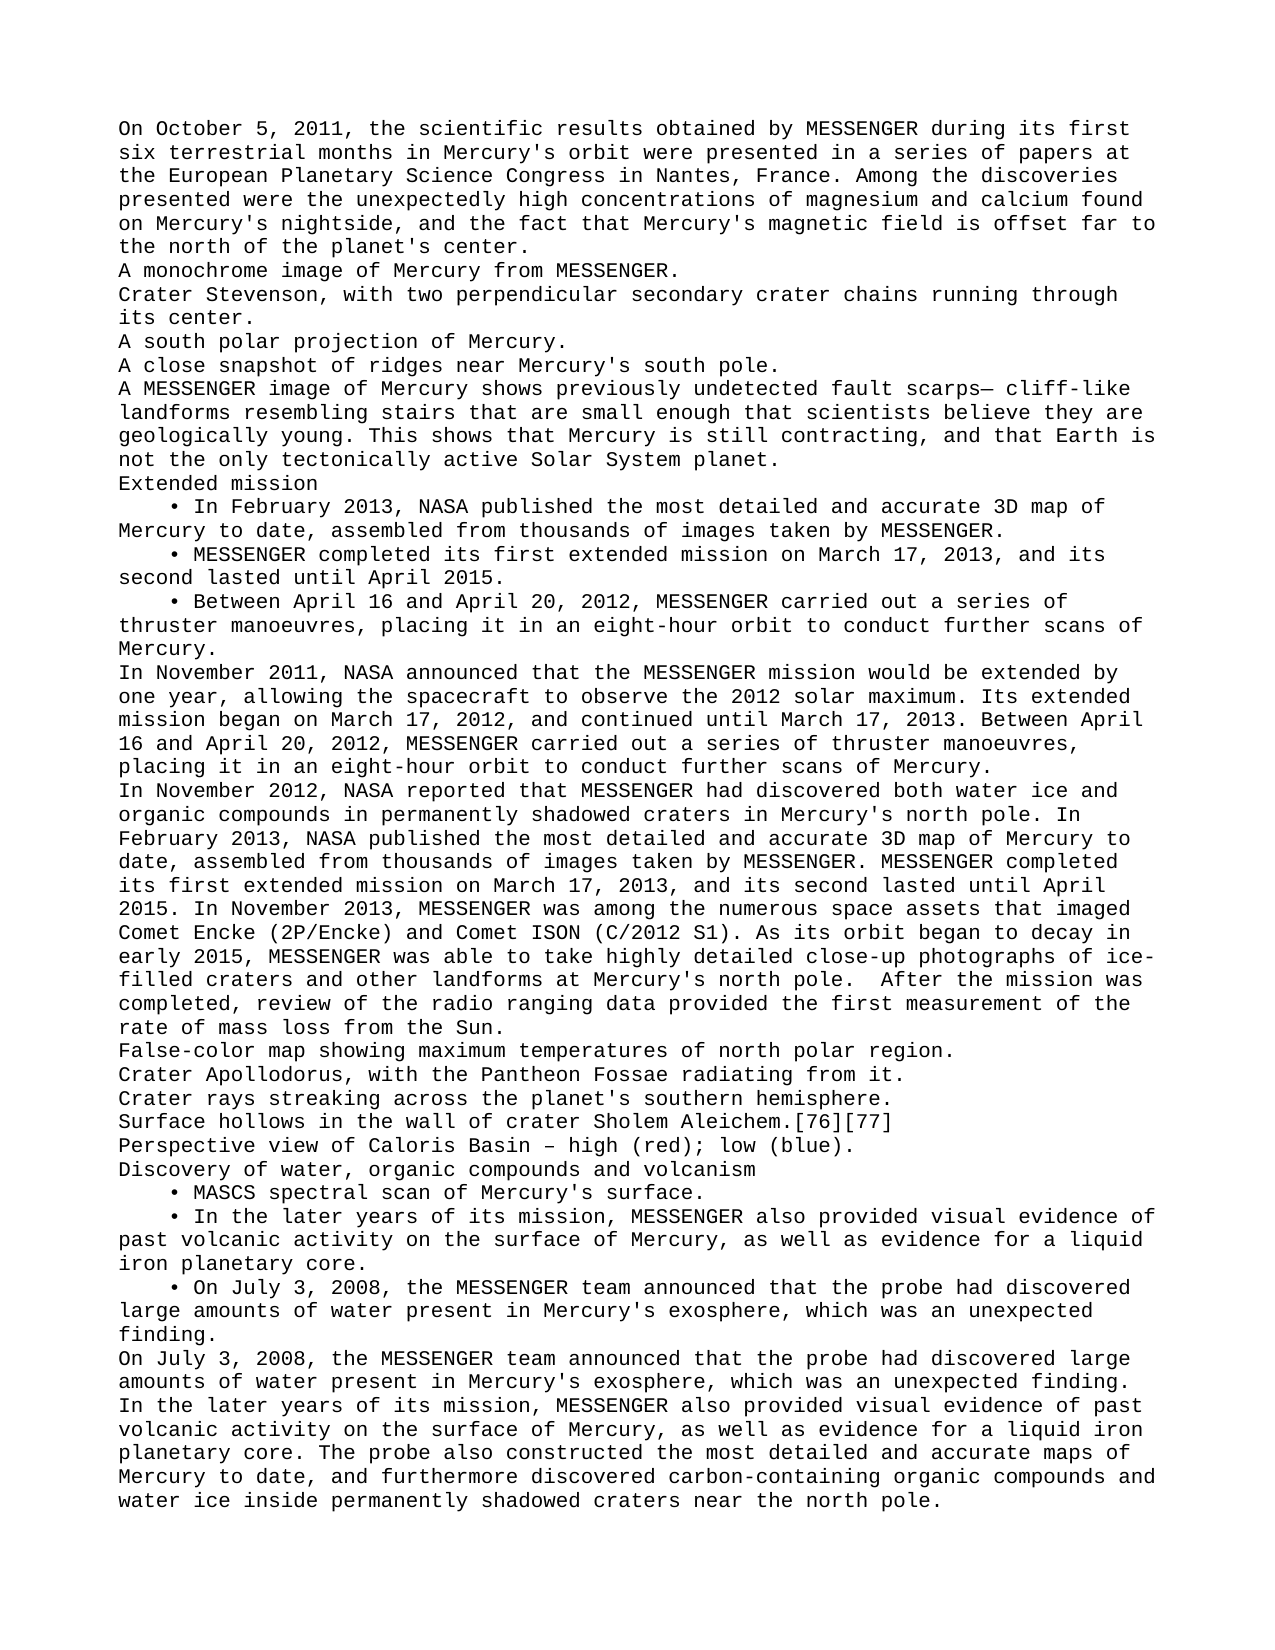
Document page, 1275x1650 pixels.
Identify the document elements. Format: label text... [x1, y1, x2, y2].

text Crater Apollodorus, with the Pantheon Fossae radiating from it. [118, 1064, 1157, 1088]
text Extended mission [118, 473, 1157, 496]
text A MESSENGER image of Mercury shows previously undetected fault scarps— cliff-like landforms resembling stairs that are small enough that scientists believe they are geologically young. This shows that Mercury is still contracting, and that Earth is not the only tectonically active Solar System planet. [118, 378, 1157, 473]
text A close snapshot of ridges near Mercury's south pole. [118, 354, 1157, 378]
text In November 2012, NASA reported that MESSENGER had discovered both water ice and organic compounds in permanently shadowed craters in Mercury's north pole. In February 2013, NASA published the most detailed and accurate 3D map of Mercury to date, assembled from thousands of images taken by MESSENGER. MESSENGER completed its first extended mission on March 17, 2013, and its second lasted until April 2015. In November 2013, MESSENGER was among the numerous space assets that imaged Comet Encke (2P/Encke) and Comet ISON (C/2012 S1). As its orbit began to decay in early 2015, MESSENGER was able to take highly detailed close-up photographs of ice-filled craters and other landforms at Mercury's north pole. After the mission was completed, review of the radio ranging data provided the first measurement of the rate of mass loss from the Sun. [118, 780, 1157, 1040]
text • MASCS spectral scan of Mercury's surface. [118, 1182, 1157, 1206]
text Surface hollows in the wall of crater Sholem Aleichem.[76][77] [118, 1111, 1157, 1135]
text A monochrome image of Mercury from MESSENGER. [118, 260, 1157, 284]
text • In the later years of its mission, MESSENGER also provided visual evidence of past volcanic activity on the surface of Mercury, as well as evidence for a liquid iron planetary core. [118, 1206, 1157, 1277]
text False-color map showing maximum temperatures of north polar region. [118, 1040, 1157, 1064]
text On July 3, 2008, the MESSENGER team announced that the probe had discovered large amounts of water present in Mercury's exosphere, which was an unexpected finding. In the later years of its mission, MESSENGER also provided visual evidence of past volcanic activity on the surface of Mercury, as well as evidence for a liquid iron planetary core. The probe also constructed the most detailed and accurate maps of Mercury to date, and furthermore discovered carbon-containing organic compounds and water ice inside permanently shadowed craters near the north pole. [118, 1348, 1157, 1513]
text Crater Stevenson, with two perpendicular secondary crater chains running through its center. [118, 284, 1157, 331]
text • Between April 16 and April 20, 2012, MESSENGER carried out a series of thruster manoeuvres, placing it in an eight-hour orbit to conduct further scans of Mercury. [118, 591, 1157, 662]
text Crater rays streaking across the planet's southern hemisphere. [118, 1088, 1157, 1111]
text • On July 3, 2008, the MESSENGER team announced that the probe had discovered large amounts of water present in Mercury's exosphere, which was an unexpected finding. [118, 1277, 1157, 1348]
text Perspective view of Caloris Basin – high (red); low (blue). [118, 1135, 1157, 1158]
text On October 5, 2011, the scientific results obtained by MESSENGER during its first six terrestrial months in Mercury's orbit were presented in a series of papers at the European Planetary Science Congress in Nantes, France. Among the discoveries presented were the unexpectedly high concentrations of magnesium and calcium found on Mercury's nightside, and the fact that Mercury's magnetic field is offset far to the north of the planet's center. [118, 118, 1157, 260]
text • In February 2013, NASA published the most detailed and accurate 3D map of Mercury to date, assembled from thousands of images taken by MESSENGER. [118, 496, 1157, 544]
text A south polar projection of Mercury. [118, 331, 1157, 354]
text In November 2011, NASA announced that the MESSENGER mission would be extended by one year, allowing the spacecraft to observe the 2012 solar maximum. Its extended mission began on March 17, 2012, and continued until March 17, 2013. Between April 16 and April 20, 2012, MESSENGER carried out a series of thruster manoeuvres, placing it in an eight-hour orbit to conduct further scans of Mercury. [118, 662, 1157, 780]
text Discovery of water, organic compounds and volcanism [118, 1158, 1157, 1182]
text • MESSENGER completed its first extended mission on March 17, 2013, and its second lasted until April 2015. [118, 544, 1157, 591]
